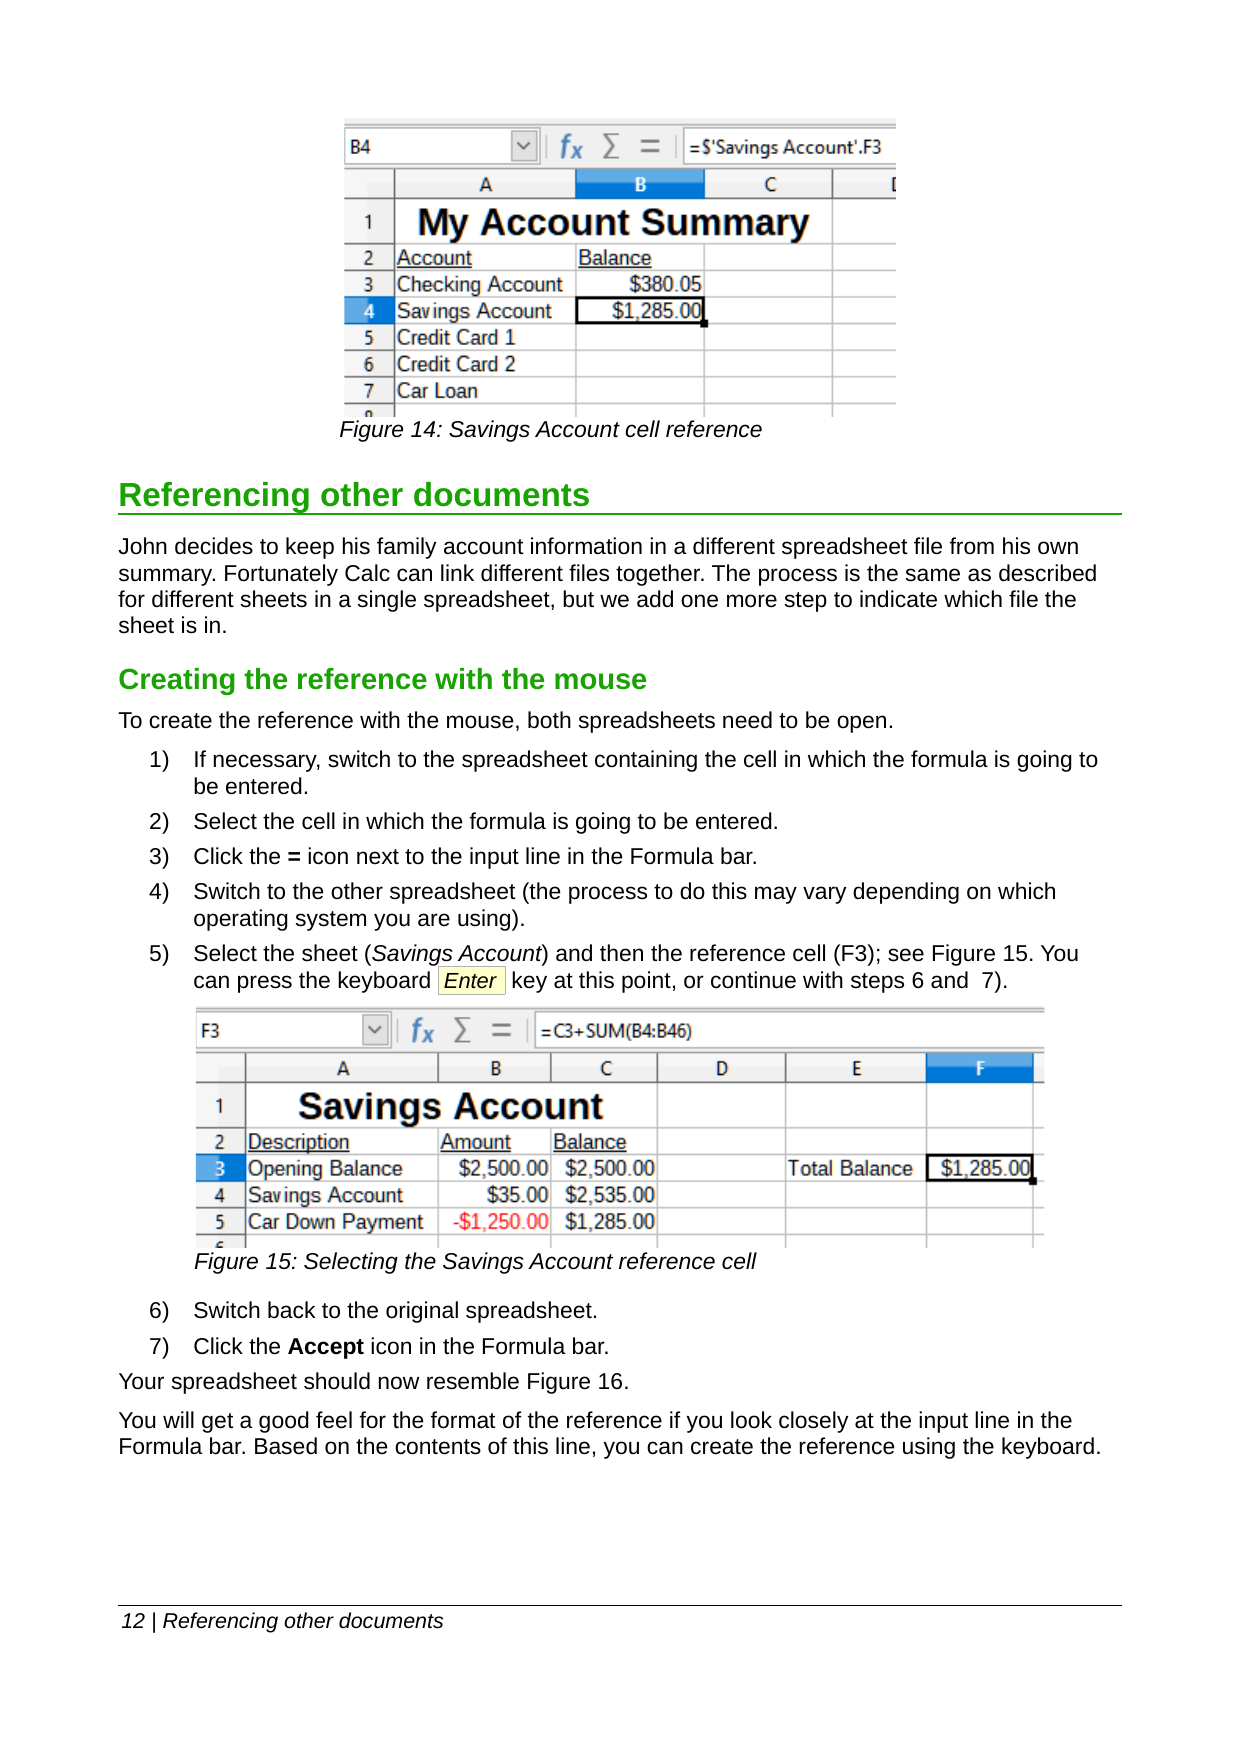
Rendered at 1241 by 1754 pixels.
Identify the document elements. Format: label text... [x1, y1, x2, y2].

list Switch to the other spreadsheet (the process to do this may vary depending on which operating system you are using). [169, 878, 1122, 931]
list Select the sheet (Savings Account) and then the reference cell (F3); see Figure 15. You can press the keyboard Enter key at this point, or continue with steps 6 and 7. [169, 940, 1122, 994]
list Click the Accept icon in the Formula bar. [169, 1333, 1122, 1359]
list To create the reference with the mouse, both spreadsheets need to be open. [118, 707, 1122, 734]
list Switch back to the original spreadsheet. [169, 1297, 1122, 1324]
text John decides to keep his family account information in a different spreadsheet file from his own summary. Fortunately Calc can link different files together. The process is the same as described for different sheets in a single spreadsheet, but we add one more step to indicate which file the sheet is in. [118, 533, 1122, 638]
subtitle Creating the reference with the mouse [118, 662, 1122, 696]
text Figure 15: Selecting the Savings Account reference cell [194, 1006, 1046, 1274]
list Select the cell in which the formula is going to be entered. [169, 808, 1122, 834]
subtitle Referencing other documents [118, 475, 1122, 513]
text Your spreadsheet should now resemble Figure 16. [118, 1368, 1122, 1394]
list Click the = icon next to the input line in the Formula bar. [169, 843, 1122, 869]
picture [344, 118, 896, 417]
text You will get a good feel for the format of the reference if you look closely at the input line in the Formula bar. Based on the contents of this line, you can create the reference using the keyboard. [118, 1407, 1122, 1459]
text Figure 14: Savings Account cell reference [339, 118, 901, 443]
picture [195, 1006, 1045, 1248]
list If necessary, switch to the spreadsheet containing the cell in which the formula is going to be entered. [169, 746, 1122, 799]
